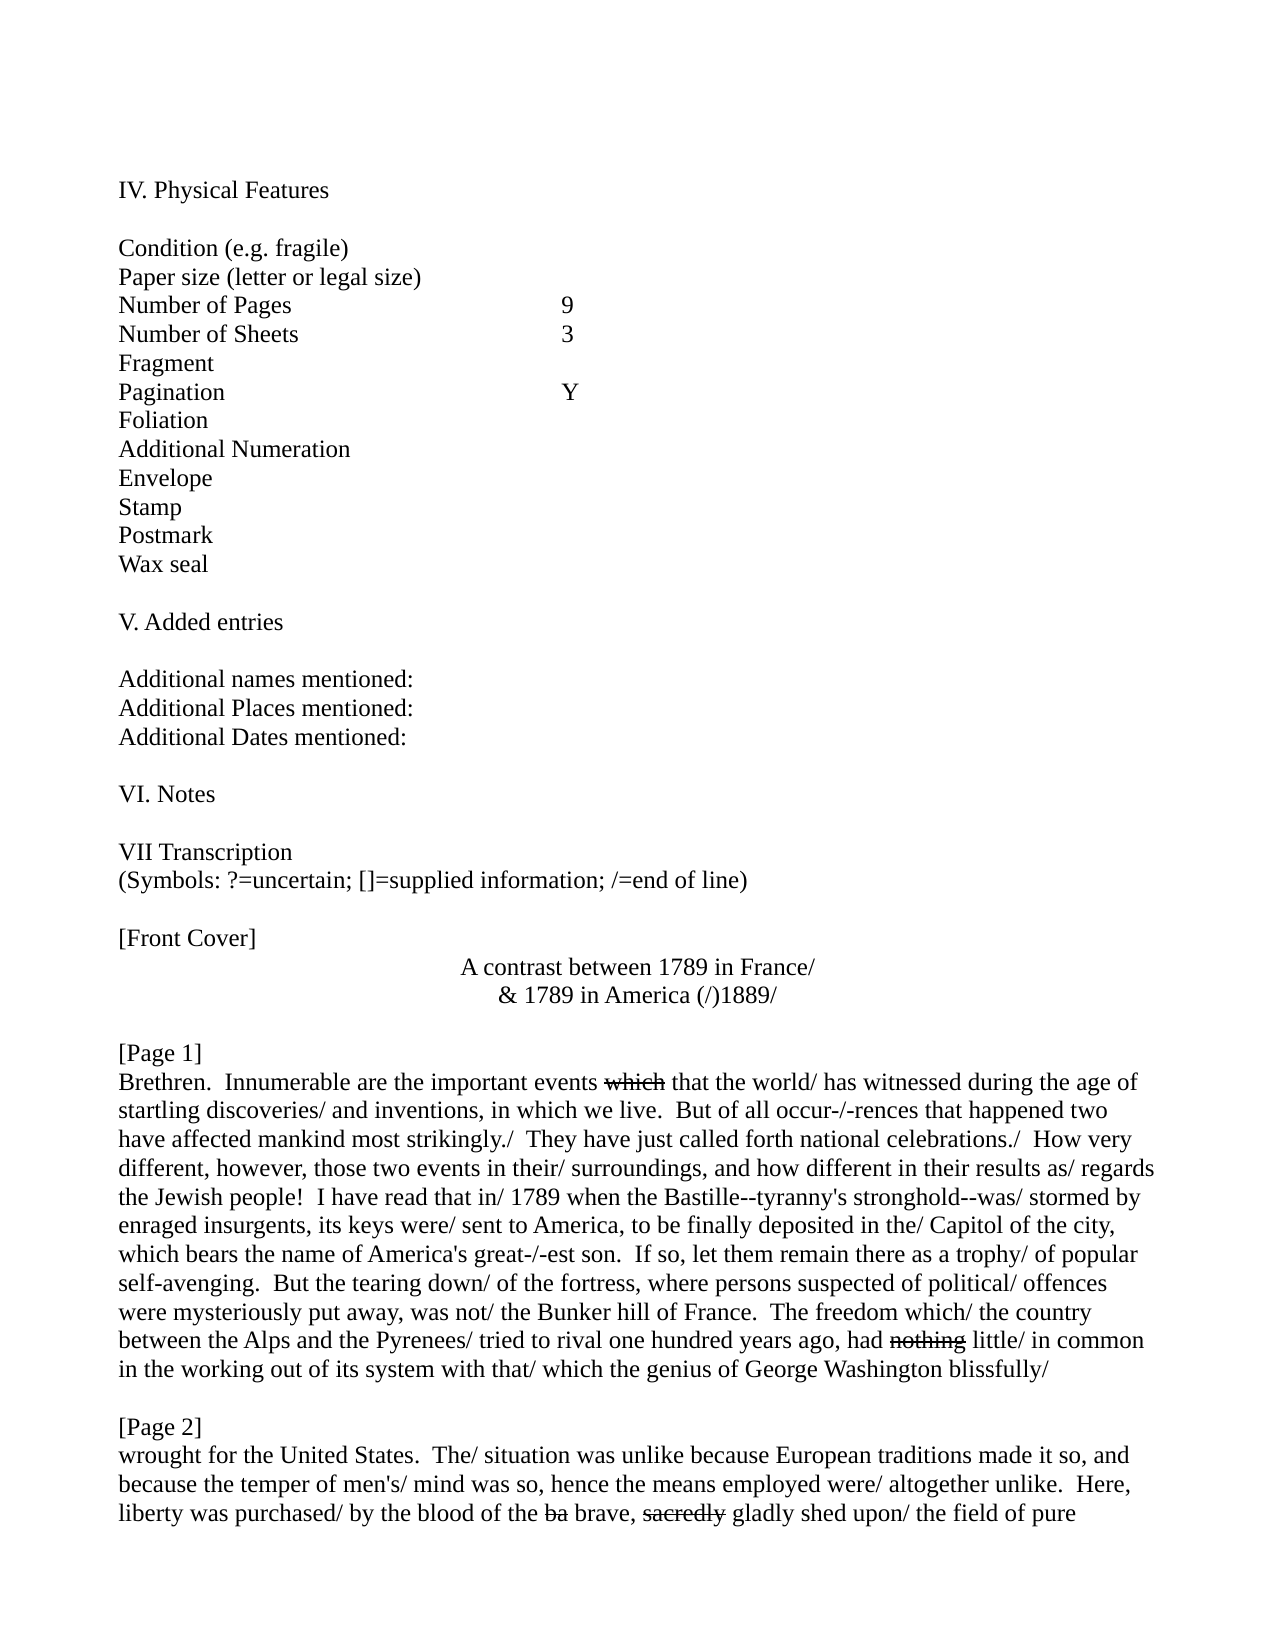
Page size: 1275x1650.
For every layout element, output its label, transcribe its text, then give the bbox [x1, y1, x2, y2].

text Condition (e.g. fragile) [118, 233, 1157, 262]
text [Page 2] [118, 1412, 1157, 1441]
text Fragment [118, 348, 1157, 377]
text V. Added entries [118, 607, 1157, 636]
text Additional Dates mentioned: [118, 722, 1157, 751]
text Additional names mentioned: [118, 664, 1157, 693]
text [Front Cover] [118, 923, 1157, 952]
text A contrast between 1789 in France/ [118, 952, 1157, 981]
text Pagination Y [118, 377, 1157, 406]
text [Page 1] [118, 1038, 1157, 1067]
text (Symbols: ?=uncertain; []=supplied information; /=end of line) [118, 866, 1157, 894]
text Additional Numeration [118, 434, 1157, 463]
text Stamp [118, 492, 1157, 521]
text & 1789 in America (/)1889/ [118, 981, 1157, 1009]
text Paper size (letter or legal size) [118, 262, 1157, 291]
text Foliation [118, 406, 1157, 434]
text Number of Pages 9 [118, 291, 1157, 319]
text wrought for the United States. The/ situation was unlike because European traditions made it so, and because the temper of men's/ mind was so, hence the means employed were/ altogether unlike. Here, liberty was purchased/ by the blood of the ba brave, sacredly gladly shed upon/ the field of pure [118, 1441, 1157, 1527]
text VI. Notes [118, 779, 1157, 808]
text Additional Places mentioned: [118, 693, 1157, 722]
text VII Transcription [118, 837, 1157, 866]
text IV. Physical Features [118, 176, 1157, 204]
text Brethren. Innumerable are the important events which that the world/ has witnessed during the age of startling discoveries/ and inventions, in which we live. But of all occur-/-rences that happened two have affected mankind most strikingly./ They have just called forth national celebrations./ How very different, however, those two events in their/ surroundings, and how different in their results as/ regards the Jewish people! I have read that in/ 1789 when the Bastille--tyranny's stronghold--was/ stormed by enraged insurgents, its keys were/ sent to America, to be finally deposited in the/ Capitol of the city, which bears the name of America's great-/-est son. If so, let them remain there as a trophy/ of popular self-avenging. But the tearing down/ of the fortress, where persons suspected of political/ offences were mysteriously put away, was not/ the Bunker hill of France. The freedom which/ the country between the Alps and the Pyrenees/ tried to rival one hundred years ago, had nothing little/ in common in the working out of its system with that/ which the genius of George Washington blissfully/ [118, 1067, 1157, 1383]
text Wax seal [118, 549, 1157, 578]
text Envelope [118, 463, 1157, 492]
text Number of Sheets 3 [118, 319, 1157, 348]
text Postma rk [118, 521, 1157, 549]
